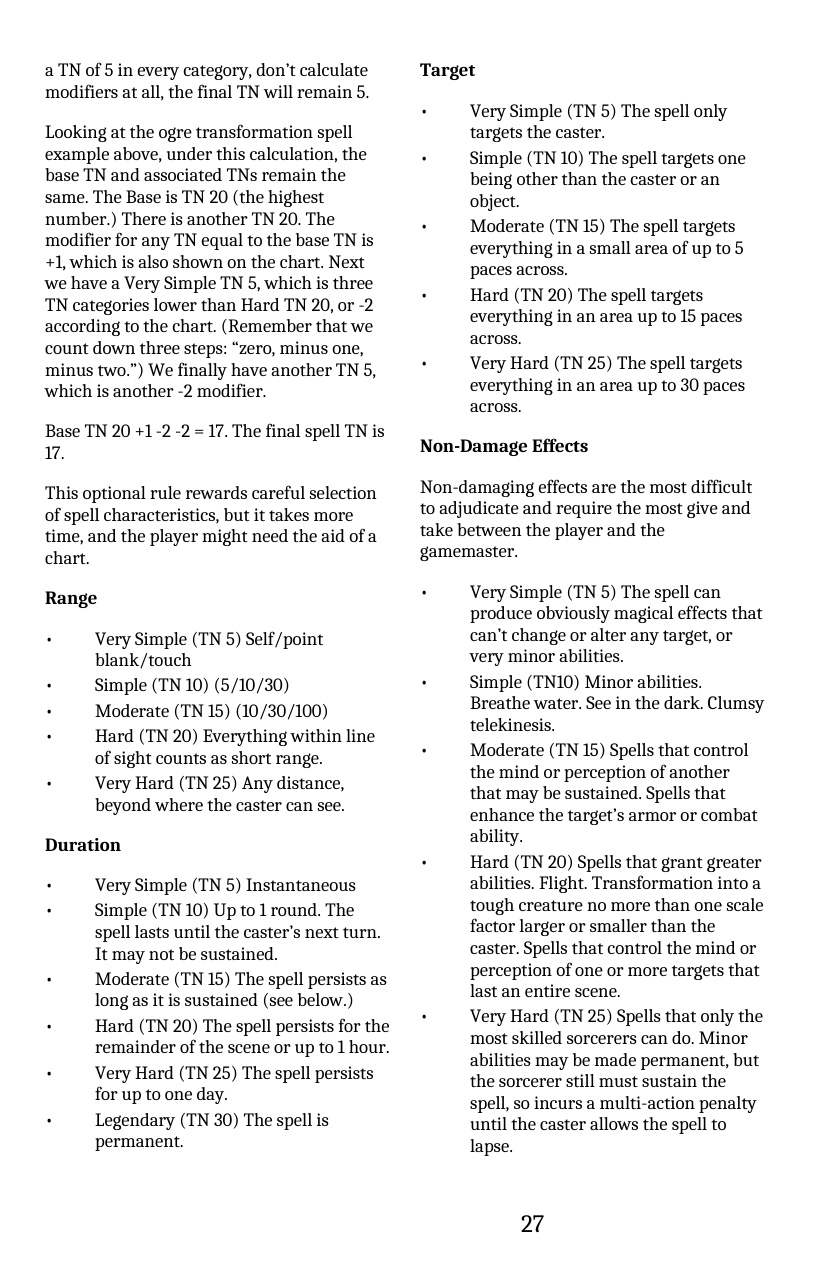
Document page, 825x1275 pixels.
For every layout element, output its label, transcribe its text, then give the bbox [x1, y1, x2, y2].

list Moderate (TN 15) The spell targets everything in a small area of up to 5 paces across. [420, 216, 765, 280]
list Hard (TN 20) The spell targets everything in an area up to 15 paces across. [420, 284, 765, 349]
list Hard (TN 20) Everything within line of sight counts as short range. [45, 726, 390, 769]
list Simple (TN 10) Up to 1 round. The spell lasts until the caster’s next turn. It may not be sustained. [45, 900, 390, 965]
list Moderate (TN 15) (10/30/100) [45, 700, 390, 722]
list Very Hard (TN 25) The spell persists for up to one day. [45, 1062, 390, 1105]
text This optional rule rewards careful selection of spell characteristics, but it takes more time, and the player might need the aid of a chart. [45, 483, 390, 569]
list Legendary (TN 30) The spell is permanent. [45, 1109, 390, 1152]
text a TN of 5 in every category, don’t calculate modifiers at all, the final TN will remain 5. [45, 60, 390, 103]
list Simple (TN10) Minor abilities. Breathe water. See in the dark. Clumsy telekinesis. [420, 671, 765, 736]
list Hard (TN 20) Spells that grant greater abilities. Flight. Transformation into a tough creature no more than one scale factor larger or smaller than the caster. Spells that control the mind or perception of one or more targets that last an entire scene. [420, 851, 765, 1002]
list Very Simple (TN 5) The spell only targets the caster. [420, 100, 765, 143]
list Hard (TN 20) The spell persists for the remainder of the scene or up to 1 hour. [45, 1015, 390, 1058]
text Target [420, 60, 765, 82]
list Very Hard (TN 25) The spell targets everything in an area up to 30 paces across. [420, 352, 765, 417]
list Very Hard (TN 25) Spells that only the most skilled sorcerers can do. Minor abilities may be made permanent, but the sorcerer still must sustain the spell, so incurs a multi-action penalty until the caster allows the spell to lapse. [420, 1006, 765, 1157]
text Range [45, 588, 390, 609]
list Simple (TN 10) (5/10/30) [45, 675, 390, 697]
list Simple (TN 10) The spell targets one being other than the caster or an object. [420, 147, 765, 212]
text Non-damaging effects are the most difficult to adjudicate and require the most give and take between the player and the gamemaster. [420, 476, 765, 562]
list Moderate (TN 15) The spell persists as long as it is sustained (see below.) [45, 968, 390, 1012]
text Duration [45, 834, 390, 856]
text Base TN 20 +1 -2 -2 = 17. The final spell TN is 17. [45, 421, 390, 464]
text Non-Damage Effects [420, 436, 765, 457]
list Very Simple (TN 5) Instantaneous [45, 875, 390, 896]
list Very Simple (TN 5) The spell can produce obviously magical effects that can’t change or alter any target, or very minor abilities. [420, 581, 765, 667]
list Very Hard (TN 25) Any distance, beyond where the caster can see. [45, 772, 390, 816]
text Looking at the ogre transformation spell example above, under this calculation, the base TN and associated TNs remain the same. The Base is TN 20 (the highest number.) There is another TN 20. The modifier for any TN equal to the base TN is +1, which is also shown on the chart. Next we have a Very Simple TN 5, which is three TN categories lower than Hard TN 20, or -2 according to the chart. (Remember that we count down three steps: “zero, minus one, minus two.”) We finally have another TN 5, which is another -2 modifier. [45, 122, 390, 402]
list Moderate (TN 15) Spells that control the mind or perception of another that may be sustained. Spells that enhance the target’s armor or combat ability. [420, 740, 765, 847]
list Very Simple (TN 5) Self/point blank/touch [45, 628, 390, 671]
